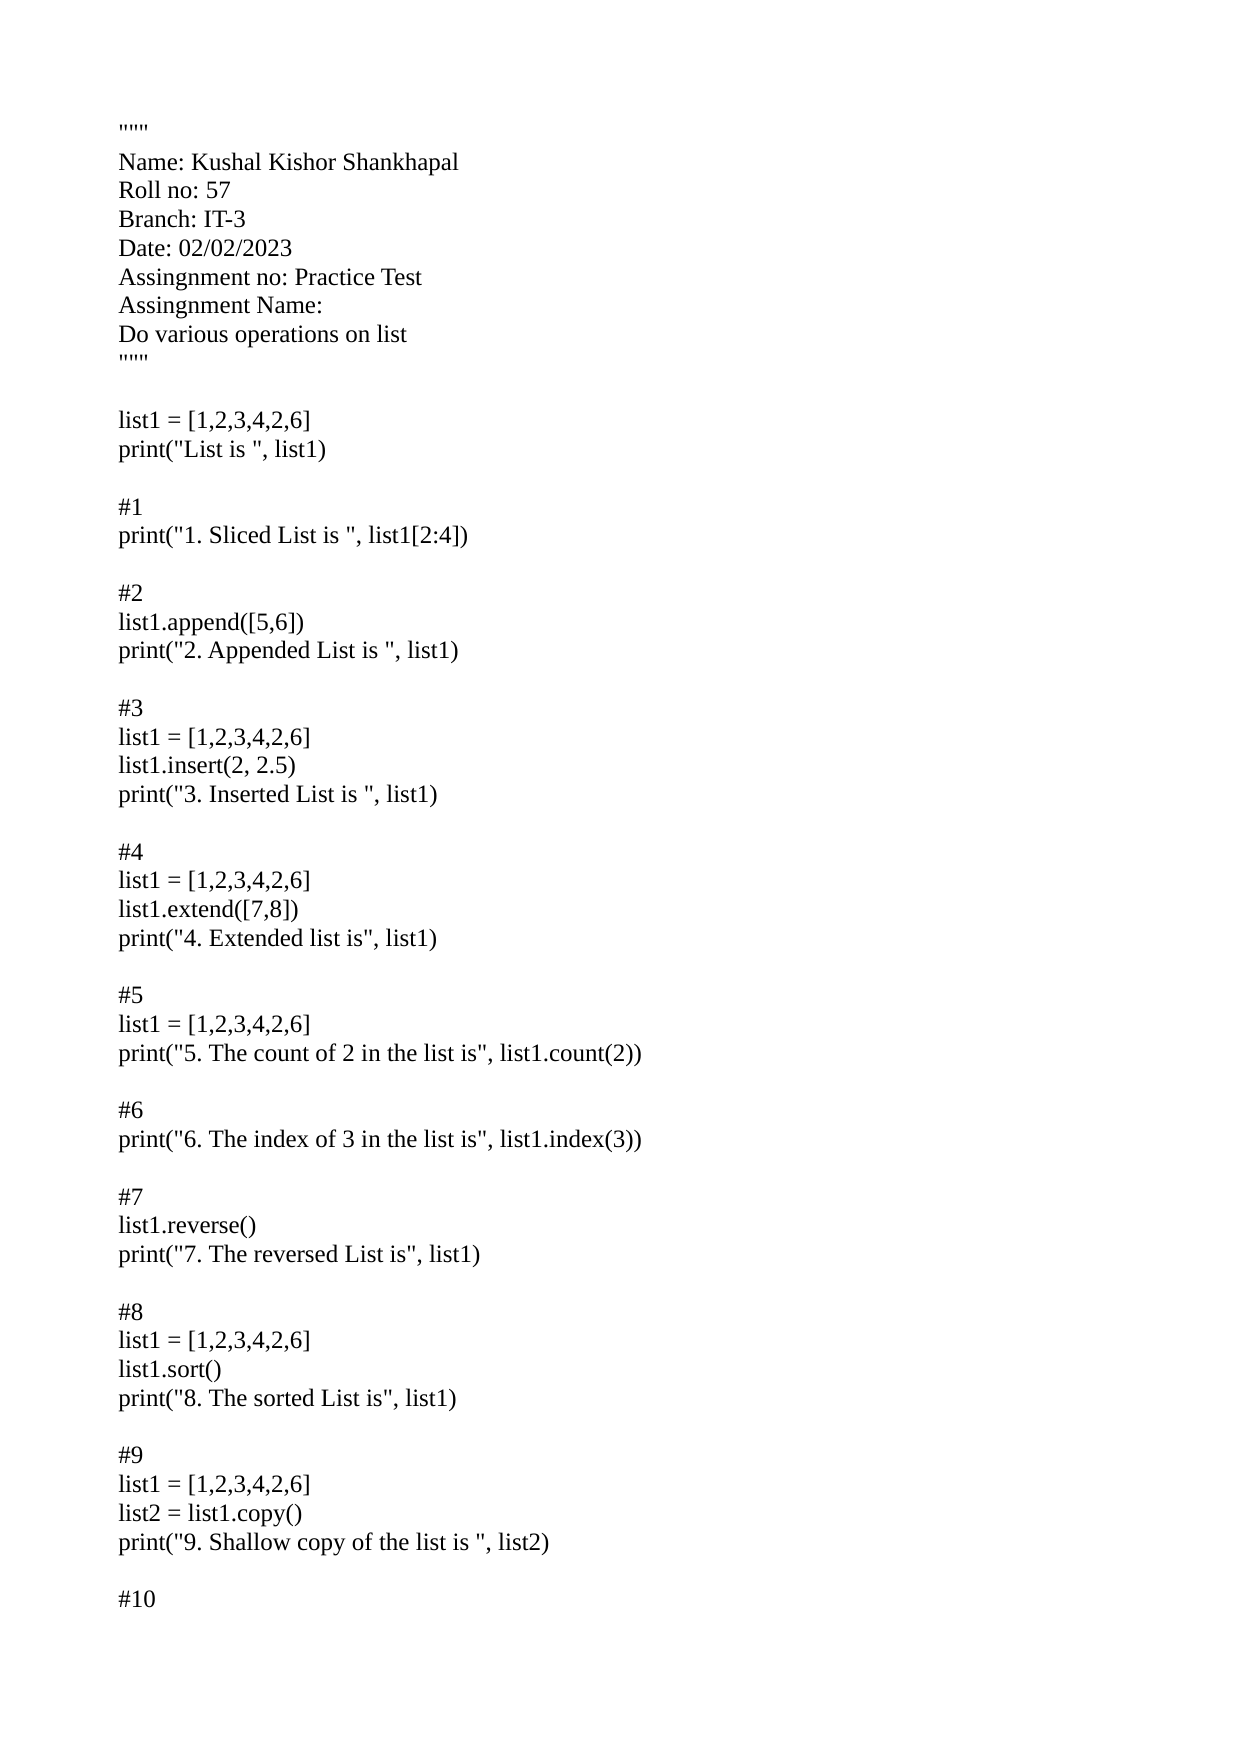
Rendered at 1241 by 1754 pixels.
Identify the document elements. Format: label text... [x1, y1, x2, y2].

text list1 = [1,2,3,4,2,6] [118, 406, 1122, 434]
text print("3. Inserted List is ", list1) [118, 779, 1122, 808]
text Date: 02/02/2023 [118, 233, 1122, 262]
text list1 = [1,2,3,4,2,6] [118, 1009, 1122, 1038]
text print("8. The sorted List is", list1) [118, 1383, 1122, 1412]
text """ [118, 348, 1122, 377]
text #6 [118, 1096, 1122, 1124]
text #3 [118, 693, 1122, 722]
text #7 [118, 1182, 1122, 1211]
text list1.insert(2, 2.5) [118, 751, 1122, 779]
text """ [118, 118, 1122, 147]
text print("List is ", list1) [118, 434, 1122, 463]
text list1 = [1,2,3,4,2,6] [118, 1326, 1122, 1354]
text Assingnment Name: [118, 291, 1122, 319]
text print("6. The index of 3 in the list is", list1.index(3)) [118, 1124, 1122, 1153]
text print("5. The count of 2 in the list is", list1.count(2)) [118, 1038, 1122, 1067]
text #1 [118, 492, 1122, 521]
text list2 = list1.copy() [118, 1498, 1122, 1527]
text Roll no: 57 [118, 176, 1122, 204]
text list1.reverse() [118, 1211, 1122, 1239]
text Branch: IT-3 [118, 204, 1122, 233]
text list1.sort() [118, 1354, 1122, 1383]
text list1 = [1,2,3,4,2,6] [118, 1469, 1122, 1498]
text list1 = [1,2,3,4,2,6] [118, 722, 1122, 751]
text #8 [118, 1297, 1122, 1326]
text print("1. Sliced List is ", list1[2:4]) [118, 521, 1122, 549]
text #10 [118, 1584, 1122, 1613]
text list1.extend([7,8]) [118, 894, 1122, 923]
text #9 [118, 1441, 1122, 1469]
text Name: Kushal Kishor Shankhapal [118, 147, 1122, 176]
text Do various operations on list [118, 319, 1122, 348]
text print("9. Shallow copy of the list is ", list2) [118, 1527, 1122, 1556]
text #2 [118, 578, 1122, 607]
text #5 [118, 981, 1122, 1009]
text Assingnment no: Practice Test [118, 262, 1122, 291]
text #4 [118, 837, 1122, 866]
text print("7. The reversed List is", list1) [118, 1239, 1122, 1268]
text print("4. Extended list is", list1) [118, 923, 1122, 952]
text list1.append([5,6]) [118, 607, 1122, 636]
text list1 = [1,2,3,4,2,6] [118, 866, 1122, 894]
text print("2. Appended List is ", list1) [118, 636, 1122, 664]
